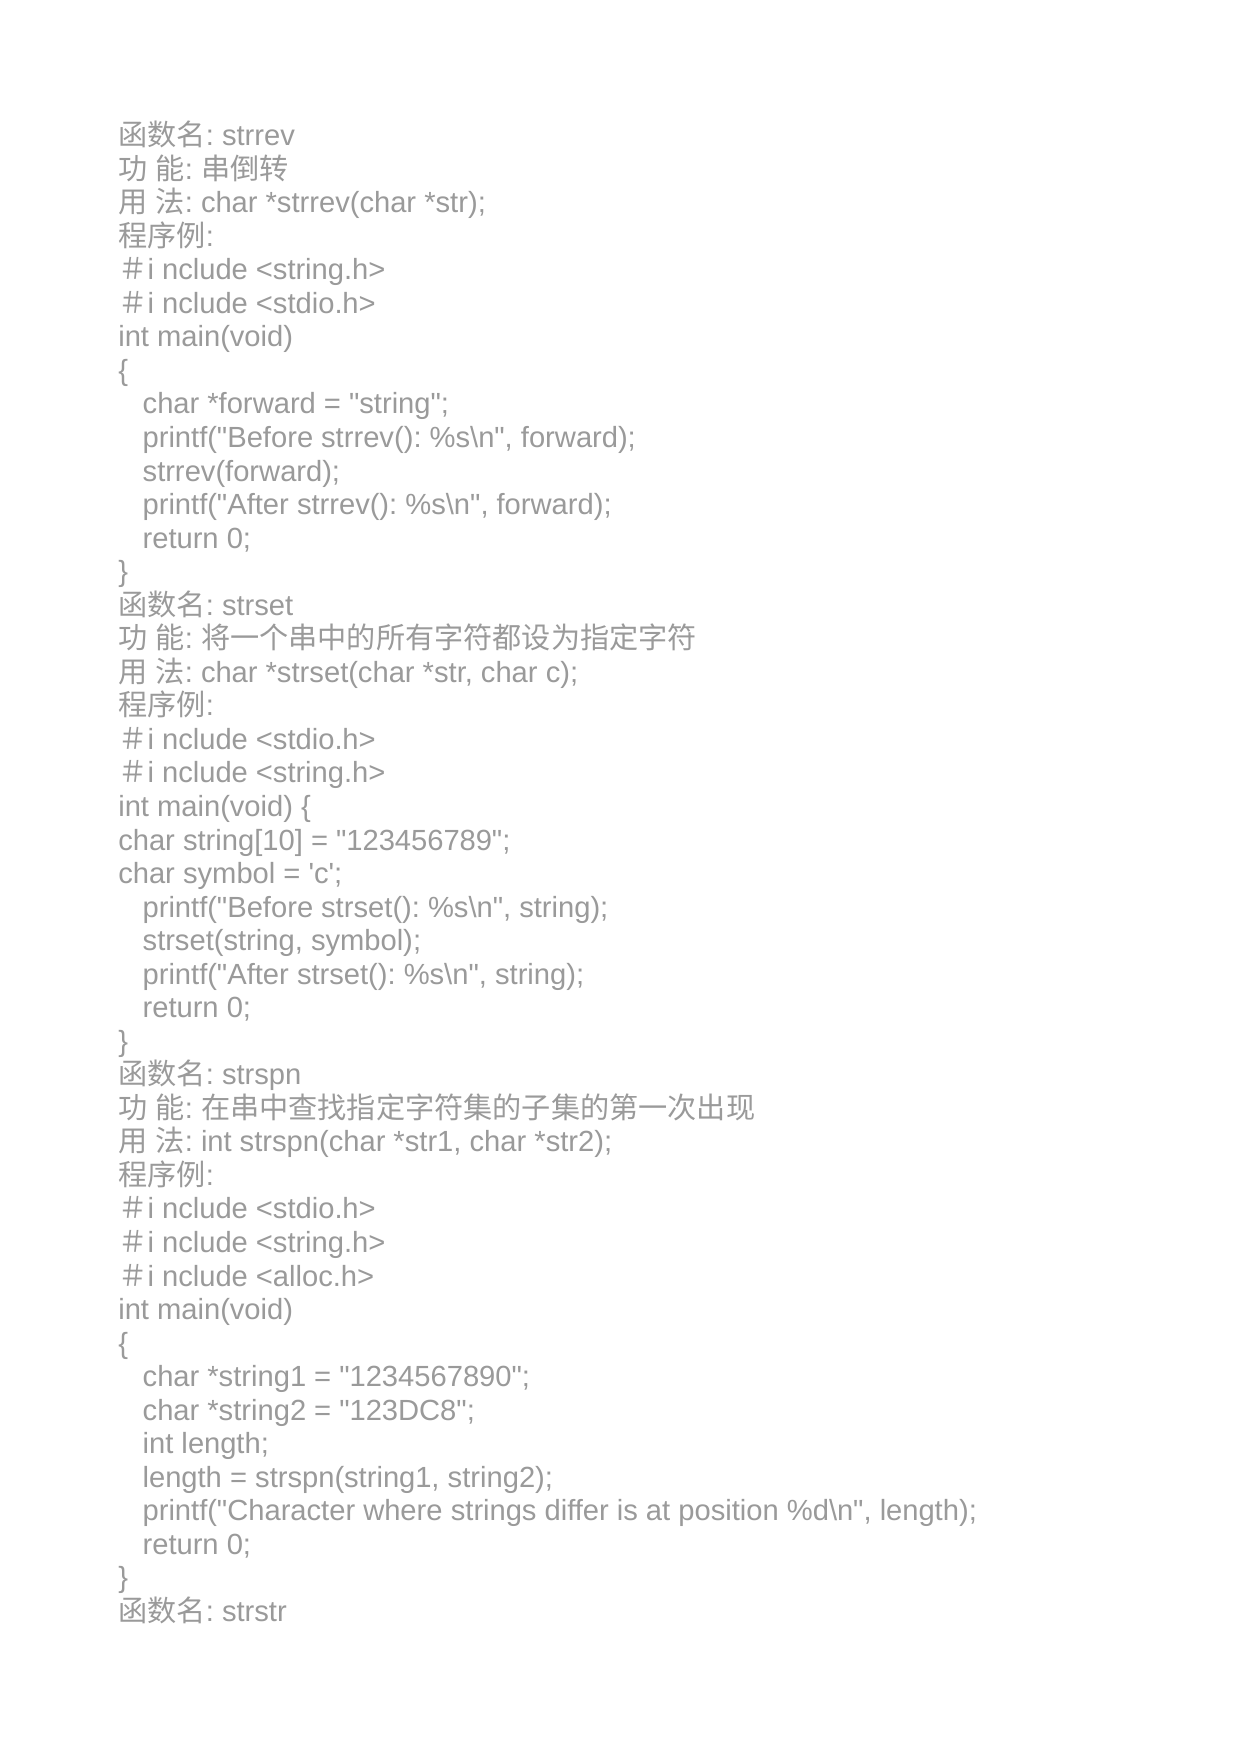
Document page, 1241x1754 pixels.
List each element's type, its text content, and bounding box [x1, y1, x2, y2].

text 函数名: strrev 功 能: 串倒转 用 法: char *strrev(char *str); 程序例: ＃i nclude <string.h> ＃i nclude <stdio.h> int main(void) { char *forward = "string"; printf("Before strrev(): %s\n", forward); strrev(forward); printf("After strrev(): %s\n", forward); return 0; } 函数名: strset 功 能: 将一个串中的所有字符都设为指定字符 用 法: char *strset(char *str, char c); 程序例: ＃i nclude <stdio.h> ＃i nclude <string.h> int main(void) { char string[10] = "123456789"; char symbol = 'c'; printf("Before strset(): %s\n", string); strset(string, symbol); printf("After strset(): %s\n", string); return 0; } 函数名: strspn 功 能: 在串中查找指定字符集的子集的第一次出现 用 法: int strspn(char *str1, char *str2); 程序例: ＃i nclude <stdio.h> ＃i nclude <string.h> ＃i nclude <alloc.h> int main(void) { char *string1 = "1234567890"; char *string2 = "123DC8"; int length; length = strspn(string1, string2); printf("Character where strings differ is at position %d\n", length); return 0; } 函数名: strstr [118, 118, 1122, 1627]
